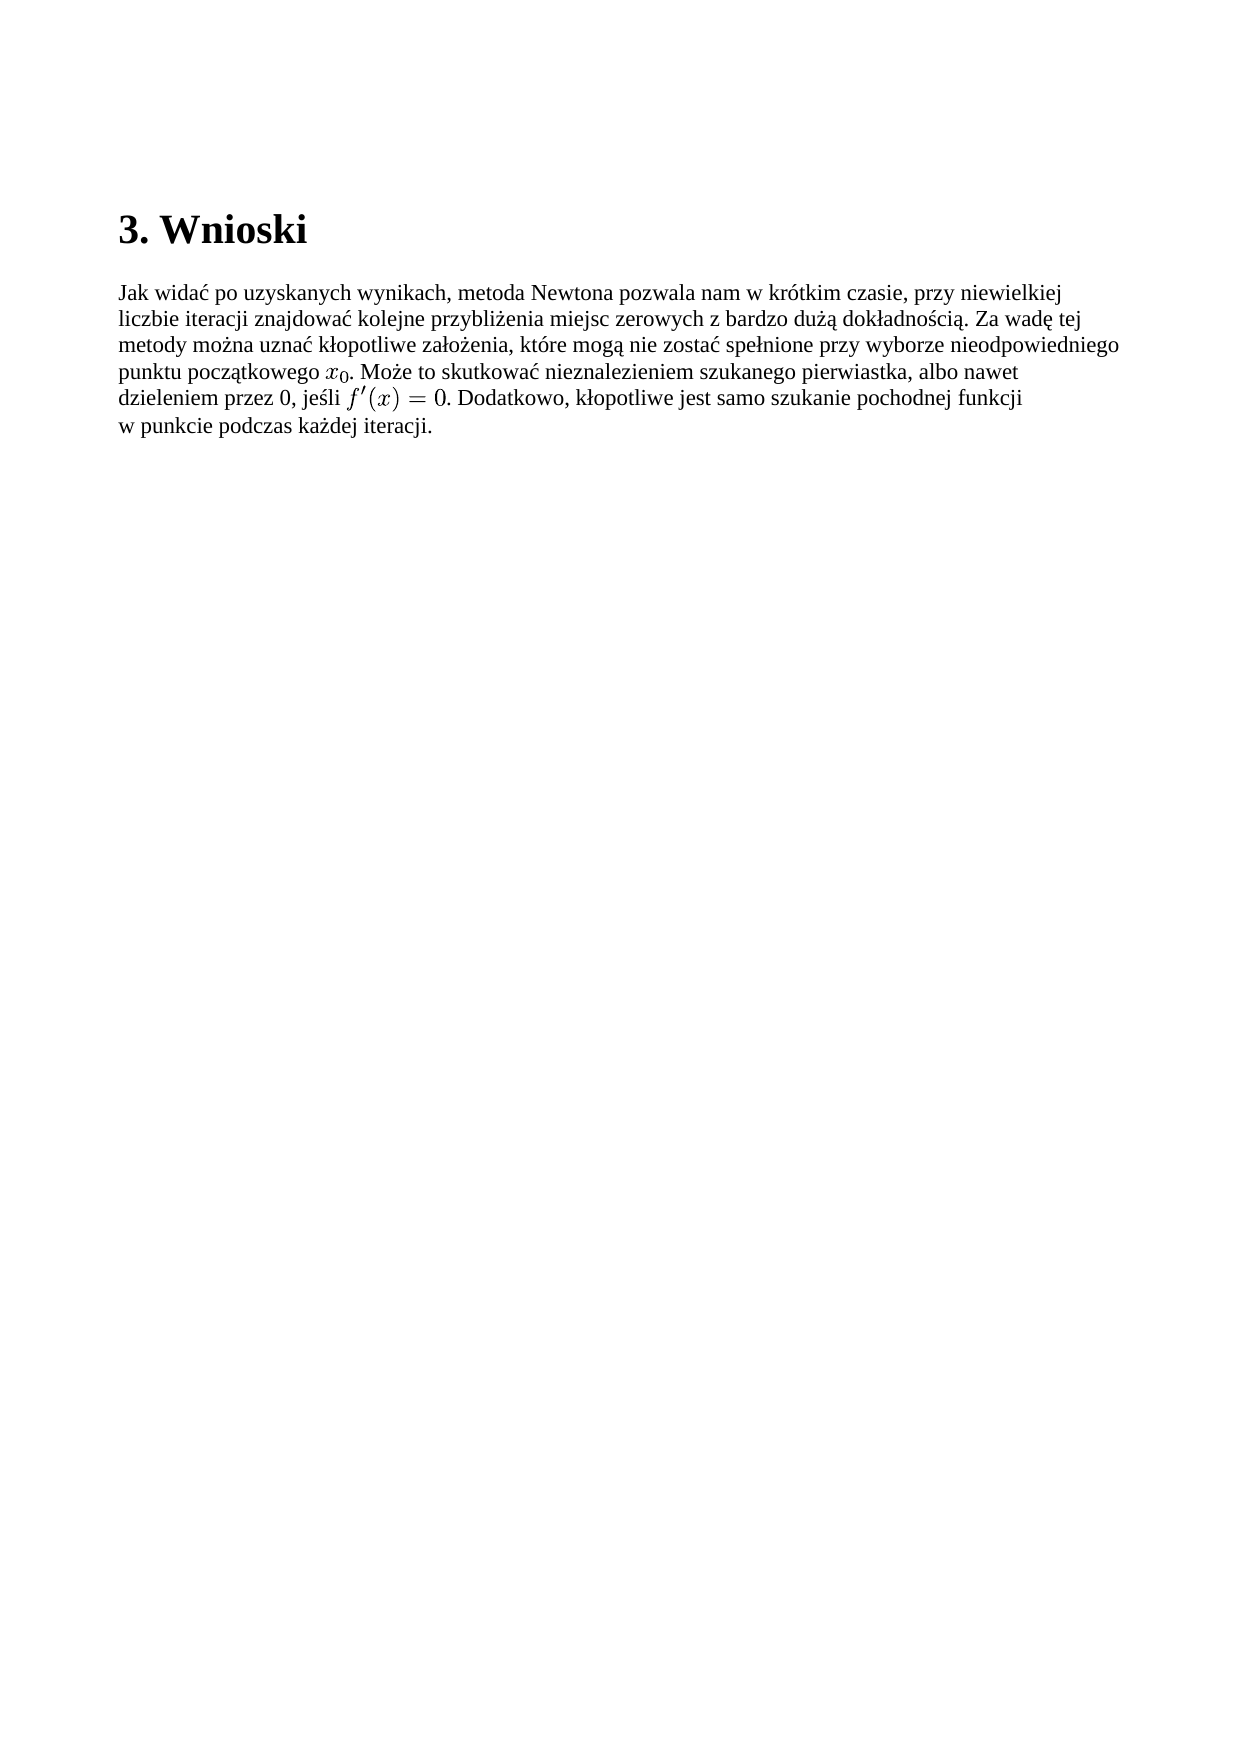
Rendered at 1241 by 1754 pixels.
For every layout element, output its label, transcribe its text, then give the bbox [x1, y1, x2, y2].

text Jak widać po uzyskanych wynikach, metoda Newtona pozwala nam w krótkim czasie, przy niewielkiej liczbie iteracji znajdować kolejne przybliżenia miejsc zerowych z bardzo dużą dokładnością. Za wadę tej metody można uznać kłopotliwe założenia, które mogą nie zostać spełnione przy wyborze nieodpowiedniego punktu początkowego . Może to skutkować nieznalezieniem szukanego pierwiastka, albo nawet dzieleniem przez 0, jeśli . Dodatkowo, kłopotliwe jest samo szukanie pochodnej funkcji [118, 279, 1122, 412]
text w punkcie podczas każdej iteracji. [118, 412, 1122, 438]
text 3. Wnioski [118, 204, 1122, 252]
